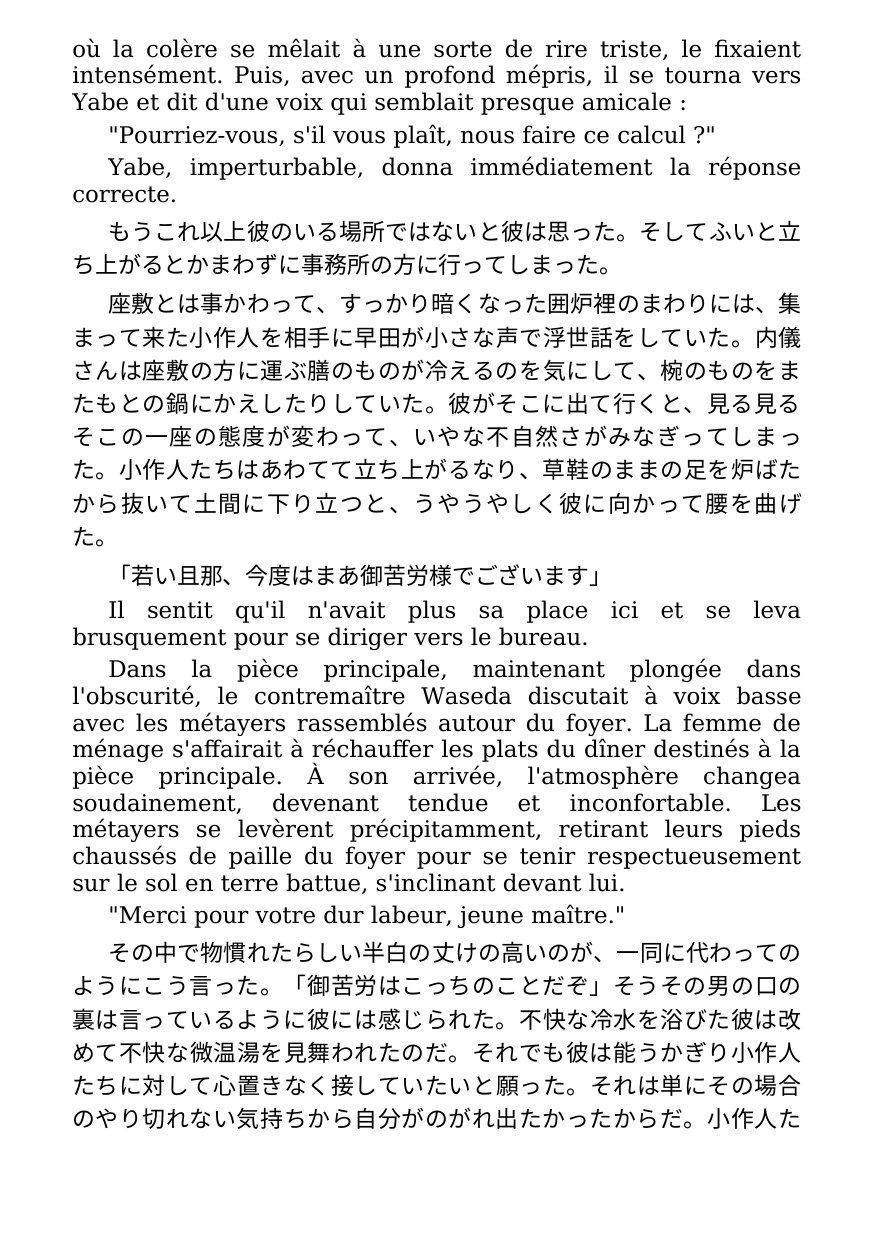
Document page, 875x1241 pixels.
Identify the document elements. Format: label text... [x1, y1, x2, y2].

text "Merci pour votre dur labeur, jeune maître." [72, 902, 802, 929]
text Dans la pièce principale, maintenant plongée dans l'obscurité, le contremaître Waseda discutait à voix basse avec les métayers rassemblés autour du foyer. La femme de ménage s'affairait à réchauffer les plats du dîner destinés à la pièce principale. À son arrivée, l'atmosphère changea soudainement, devenant tendue et inconfortable. Les métayers se levèrent précipitamment, retirant leurs pieds chaussés de paille du foyer pour se tenir respectueusement sur le sol en terre battue, s'inclinant devant lui. [72, 656, 802, 896]
text その中で物慣れたらしい半白の丈けの高いのが、一同に代わってのようにこう言った。「御苦労はこっちのことだぞ」そうその男の口の裏は言っているように彼には感じられた。不快な冷水を浴びた彼は改めて不快な微温湯を見舞われたのだ。それでも彼は能うかぎり小作人たちに対して心置きなく接していたいと願った。それは単にその場合のやり切れない気持ちから自分がのがれ出たかったからだ。小作人た [72, 935, 802, 1134]
text 「若い且那、今度はまあ御苦労様でございます」 [72, 558, 802, 591]
text où la colère se mêlait à une sorte de rire triste, le fixaient intensément. Puis, avec un profond mépris, il se tourna vers Yabe et dit d'une voix qui semblait presque amicale : [72, 36, 802, 116]
text "Pourriez-vous, s'il vous plaît, nous faire ce calcul ?" [72, 122, 802, 149]
text 座敷とは事かわって、すっかり暗くなった囲炉裡のまわりには、集まって来た小作人を相手に早田が小さな声で浮世話をしていた。内儀さんは座敷の方に運ぶ膳のものが冷えるのを気にして、椀のものをまたもとの鍋にかえしたりしていた。彼がそこに出て行くと、見る見るそこの一座の態度が変わって、いやな不自然さがみなぎってしまった。小作人たちはあわてて立ち上がるなり、草鞋のままの足を炉ばたから抜いて土間に下り立つと、うやうやしく彼に向かって腰を曲げた。 [72, 286, 802, 552]
text もうこれ以上彼のいる場所ではないと彼は思った。そしてふいと立ち上がるとかまわずに事務所の方に行ってしまった。 [72, 214, 802, 280]
text Yabe, imperturbable, donna immédiatement la réponse correcte. [72, 154, 802, 208]
text Il sentit qu'il n'avait plus sa place ici et se leva brusquement pour se diriger vers le bureau. [72, 597, 802, 651]
